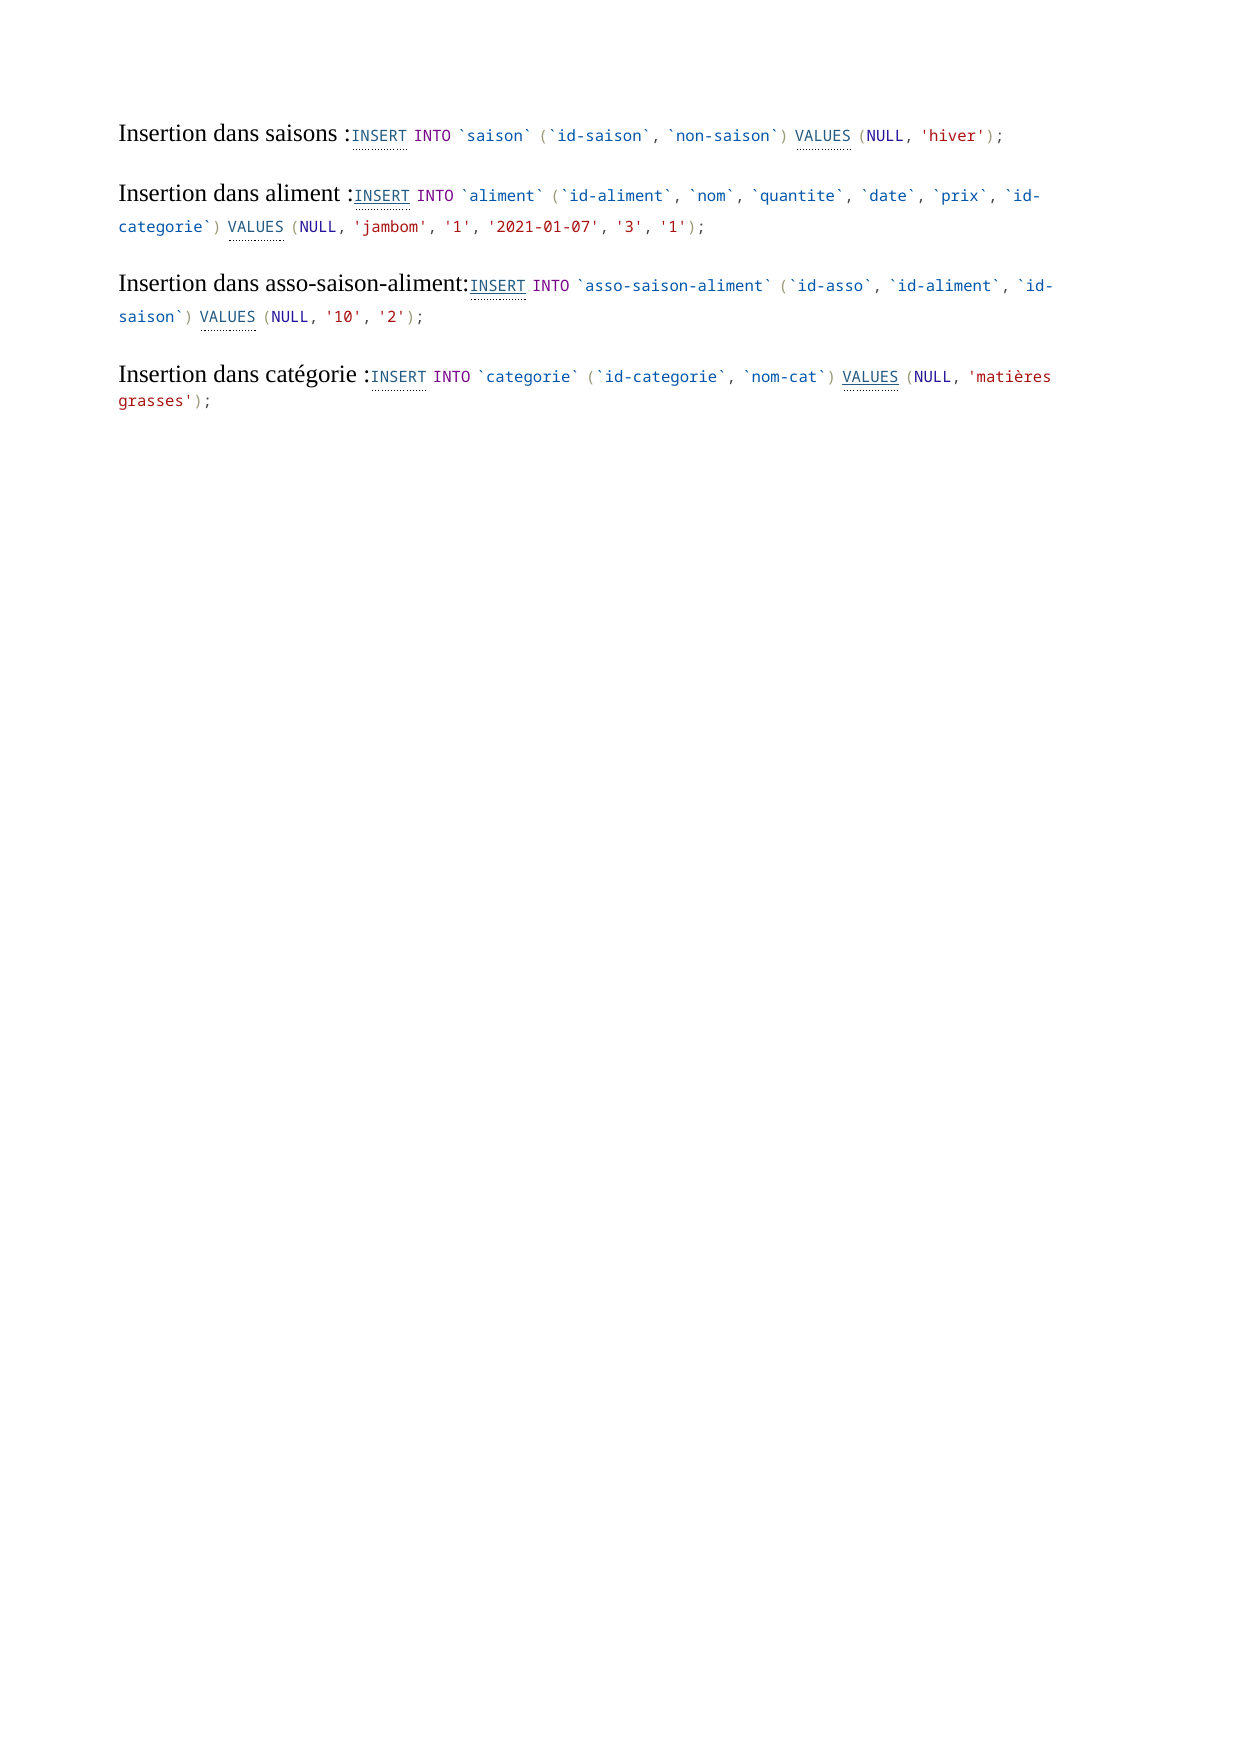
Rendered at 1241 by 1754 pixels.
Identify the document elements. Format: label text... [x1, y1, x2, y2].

text Insertion dans aliment :INSERT INTO `aliment` (`id-aliment`, `nom`, `quantite`, `date`, `prix`, `id-categorie`) VALUES (NULL, 'jambom', '1', '2021-01-07', '3', '1'); [118, 178, 1122, 240]
text Insertion dans catégorie :INSERT INTO `categorie` (`id-categorie`, `nom-cat`) VALUES (NULL, 'matières grasses'); [118, 359, 1122, 411]
text Insertion dans saisons :INSERT INTO `saison` (`id-saison`, `non-saison`) VALUES (NULL, 'hiver'); [118, 118, 1122, 149]
text Insertion dans asso-saison-aliment:INSERT INTO `asso-saison-aliment` (`id-asso`, `id-aliment`, `id-saison`) VALUES (NULL, '10', '2'); [118, 268, 1122, 330]
